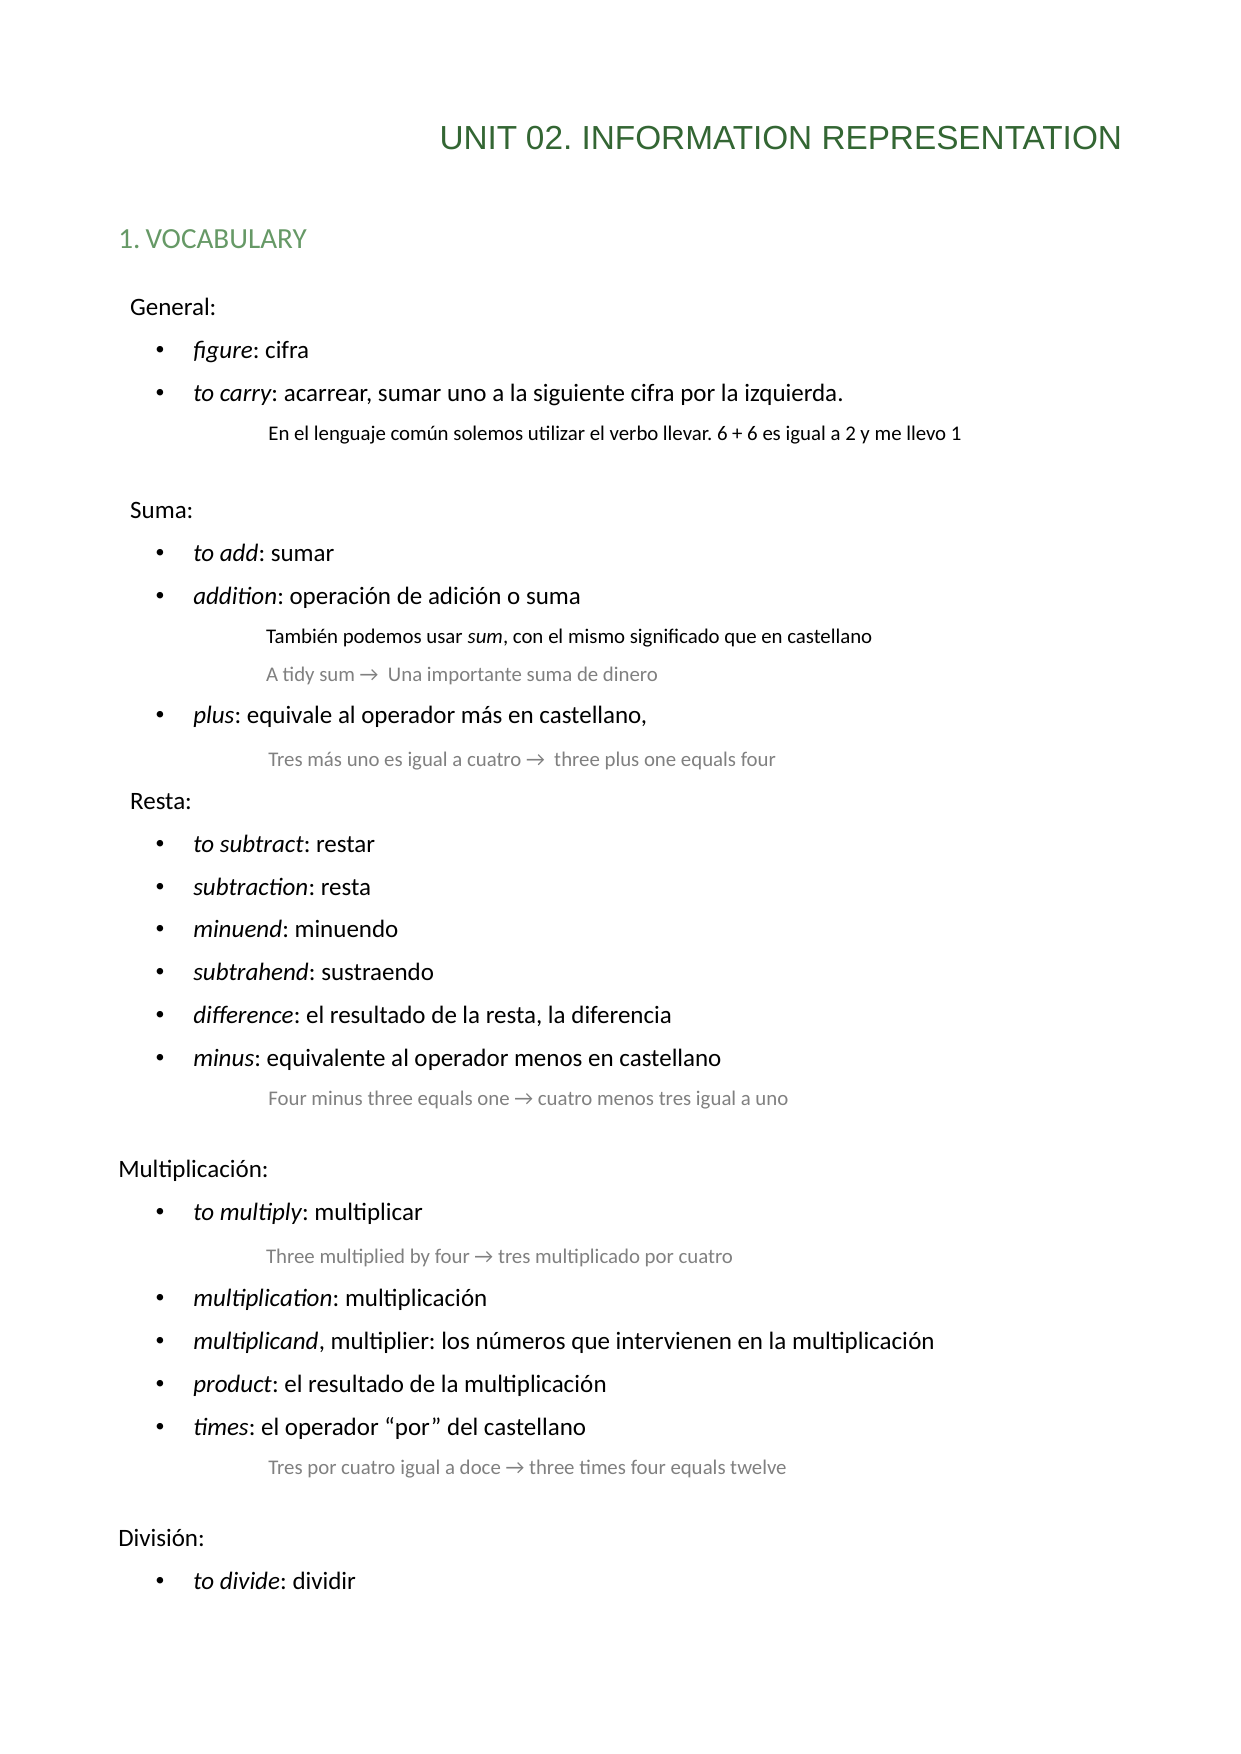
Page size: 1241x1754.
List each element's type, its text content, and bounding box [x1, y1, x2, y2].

text Resta: [118, 785, 1122, 815]
subtitle Vocabulary [118, 220, 1122, 255]
list Multiplicación: [118, 1123, 1122, 1184]
text También podemos usar sum, con el mismo significado que en castellano [266, 623, 1122, 649]
text Three multiplied by four → tres multiplicado por cuatro [118, 1239, 1122, 1270]
list product: el resultado de la multiplicación [156, 1368, 1122, 1399]
text Suma: [118, 495, 1122, 525]
list to carry: acarrear, sumar uno a la siguiente cifra por la izquierda. [156, 377, 1122, 408]
list difference: el resultado de la resta, la diferencia [156, 999, 1122, 1030]
list to divide: dividir [156, 1565, 1122, 1596]
list Tres más uno es igual a cuatro → three plus one equals four [231, 742, 1122, 772]
list multiplication: multiplicación [156, 1282, 1122, 1313]
list times: el operador “por” del castellano [156, 1411, 1122, 1442]
text A tidy sum → Una importante suma de dinero [266, 661, 1122, 687]
text UNIT 02. Information Representation [118, 118, 1122, 157]
list figure: cifra [156, 334, 1122, 365]
list minus: equivalente al operador menos en castellano [156, 1042, 1122, 1073]
list minuend: minuendo [156, 914, 1122, 944]
list to multiply: multiplicar [156, 1197, 1122, 1227]
list subtraction: resta [156, 871, 1122, 901]
text General: [118, 291, 1122, 322]
list addition: operación de adición o suma [156, 581, 1122, 611]
list to add: sumar [156, 538, 1122, 568]
list División: [118, 1492, 1122, 1553]
list plus: equivale al operador más en castellano, [156, 699, 1122, 729]
list multiplicand, multiplier: los números que intervienen en la multiplicación [156, 1325, 1122, 1356]
list En el lenguaje común solemos utilizar el verbo llevar. 6 + 6 es igual a 2 y me llevo 1 [231, 420, 1122, 446]
list Tres por cuatro igual a doce → three times four equals twelve [231, 1454, 1122, 1479]
list Four minus three equals one → cuatro menos tres igual a uno [231, 1085, 1122, 1111]
list to subtract: restar [156, 828, 1122, 858]
list subtrahend: sustraendo [156, 957, 1122, 987]
